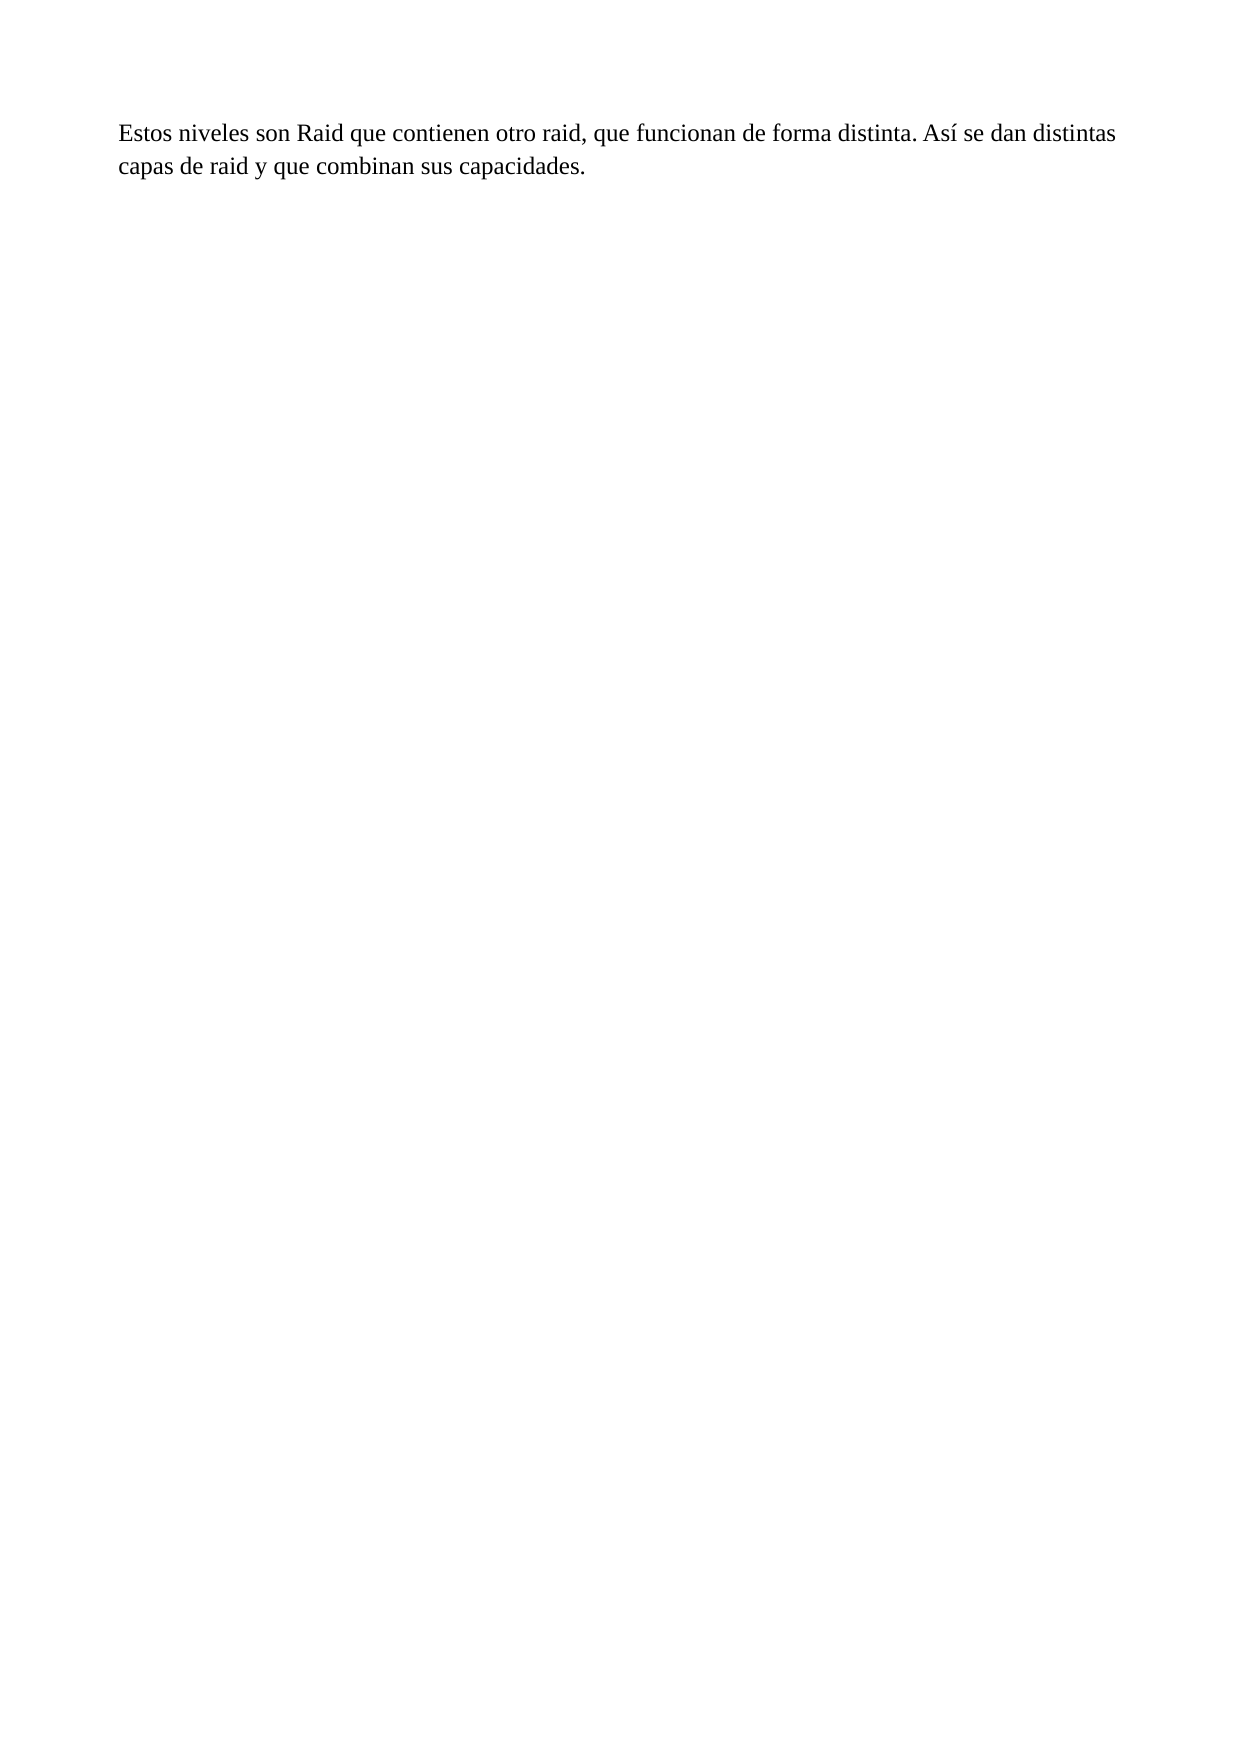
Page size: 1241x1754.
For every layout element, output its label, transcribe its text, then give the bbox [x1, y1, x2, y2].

text Estos niveles son Raid que contienen otro raid, que funcionan de forma distinta. Así se dan distintas capas de raid y que combinan sus capacidades. [118, 118, 1122, 180]
